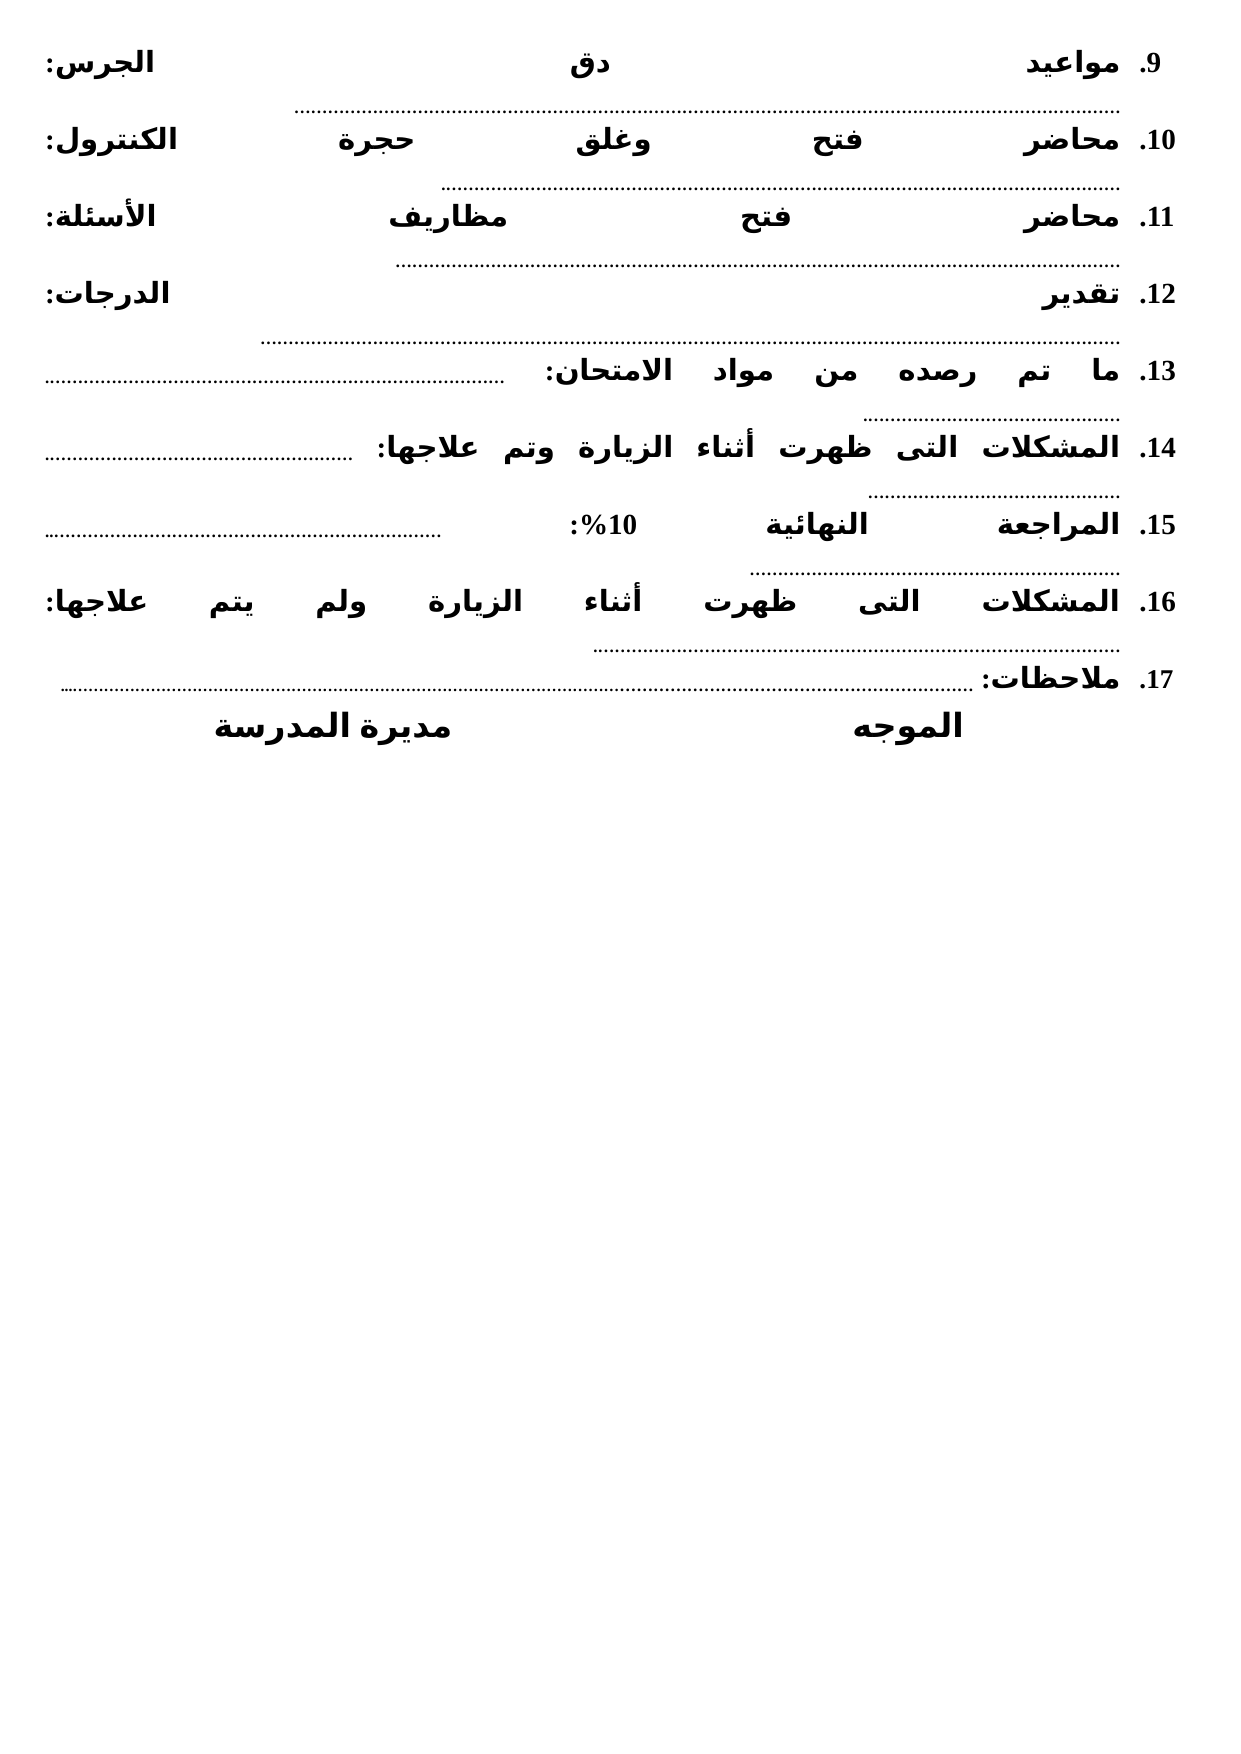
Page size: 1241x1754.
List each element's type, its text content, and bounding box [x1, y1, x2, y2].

table_header الموجه [620, 700, 1196, 750]
list تقدير الدرجات: ……………………………………………………………………………………………………………………………………… [45, 276, 1139, 348]
list مواعيد دق الجرس:………………………………………………………………………………………………………………………………… [45, 45, 1139, 117]
list المراجعة النهائية 10%: ……………………………………………………………..………………………………………………………… [45, 507, 1139, 579]
list ملاحظات: ……………………………………………………………………………………………………………………………………………………... [45, 662, 1139, 695]
list محاضر فتح وغلق حجرة الكنترول: …………………………………………………………………………………………………………. [45, 122, 1139, 194]
list المشكلات التى ظهرت أثناء الزيارة وتم علاجها: ……………………………………………….……………………………………… [45, 430, 1139, 502]
list محاضر فتح مظاريف الأسئلة: ………………………………………………………………………………………………………………… [45, 199, 1139, 271]
table_header مديرة المدرسة [45, 700, 620, 750]
list المشكلات التى ظهرت أثناء الزيارة ولم يتم علاجها: …………………………………………………………………………………. [45, 584, 1139, 657]
list ما تم رصده من مواد الامتحان: ……………………………………………………………………….………………………………………. [45, 353, 1139, 425]
